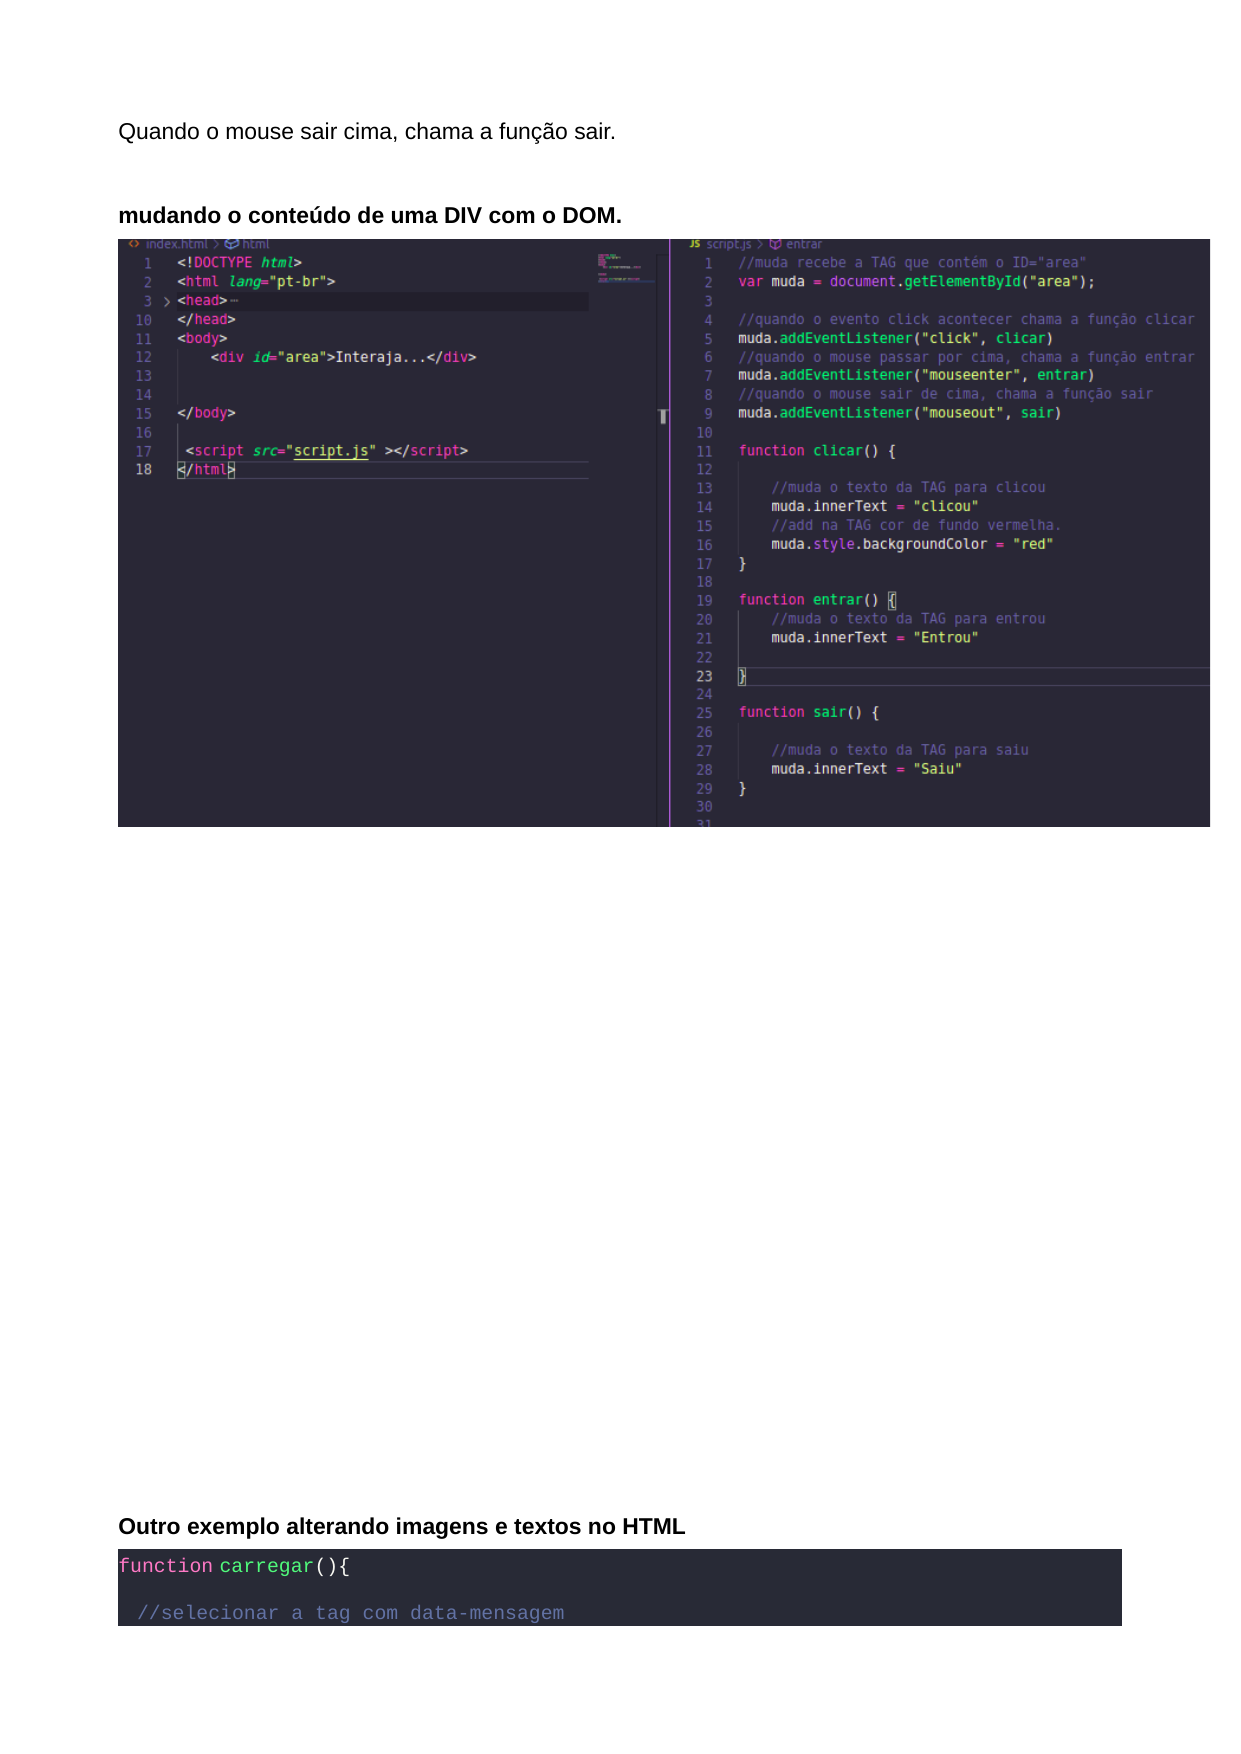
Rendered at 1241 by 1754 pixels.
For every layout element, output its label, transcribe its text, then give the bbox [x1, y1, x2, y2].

text Quando o mouse sair cima, chama a função sair. [118, 118, 1122, 144]
text function carregar(){ [118, 1549, 1122, 1578]
text Outro exemplo alterando imagens e textos no HTML [118, 1513, 1122, 1539]
picture [118, 239, 1211, 827]
text mudando o conteúdo de uma DIV com o DOM. [118, 202, 1122, 239]
text //selecionar a tag com data-mensagem [118, 1596, 1122, 1626]
